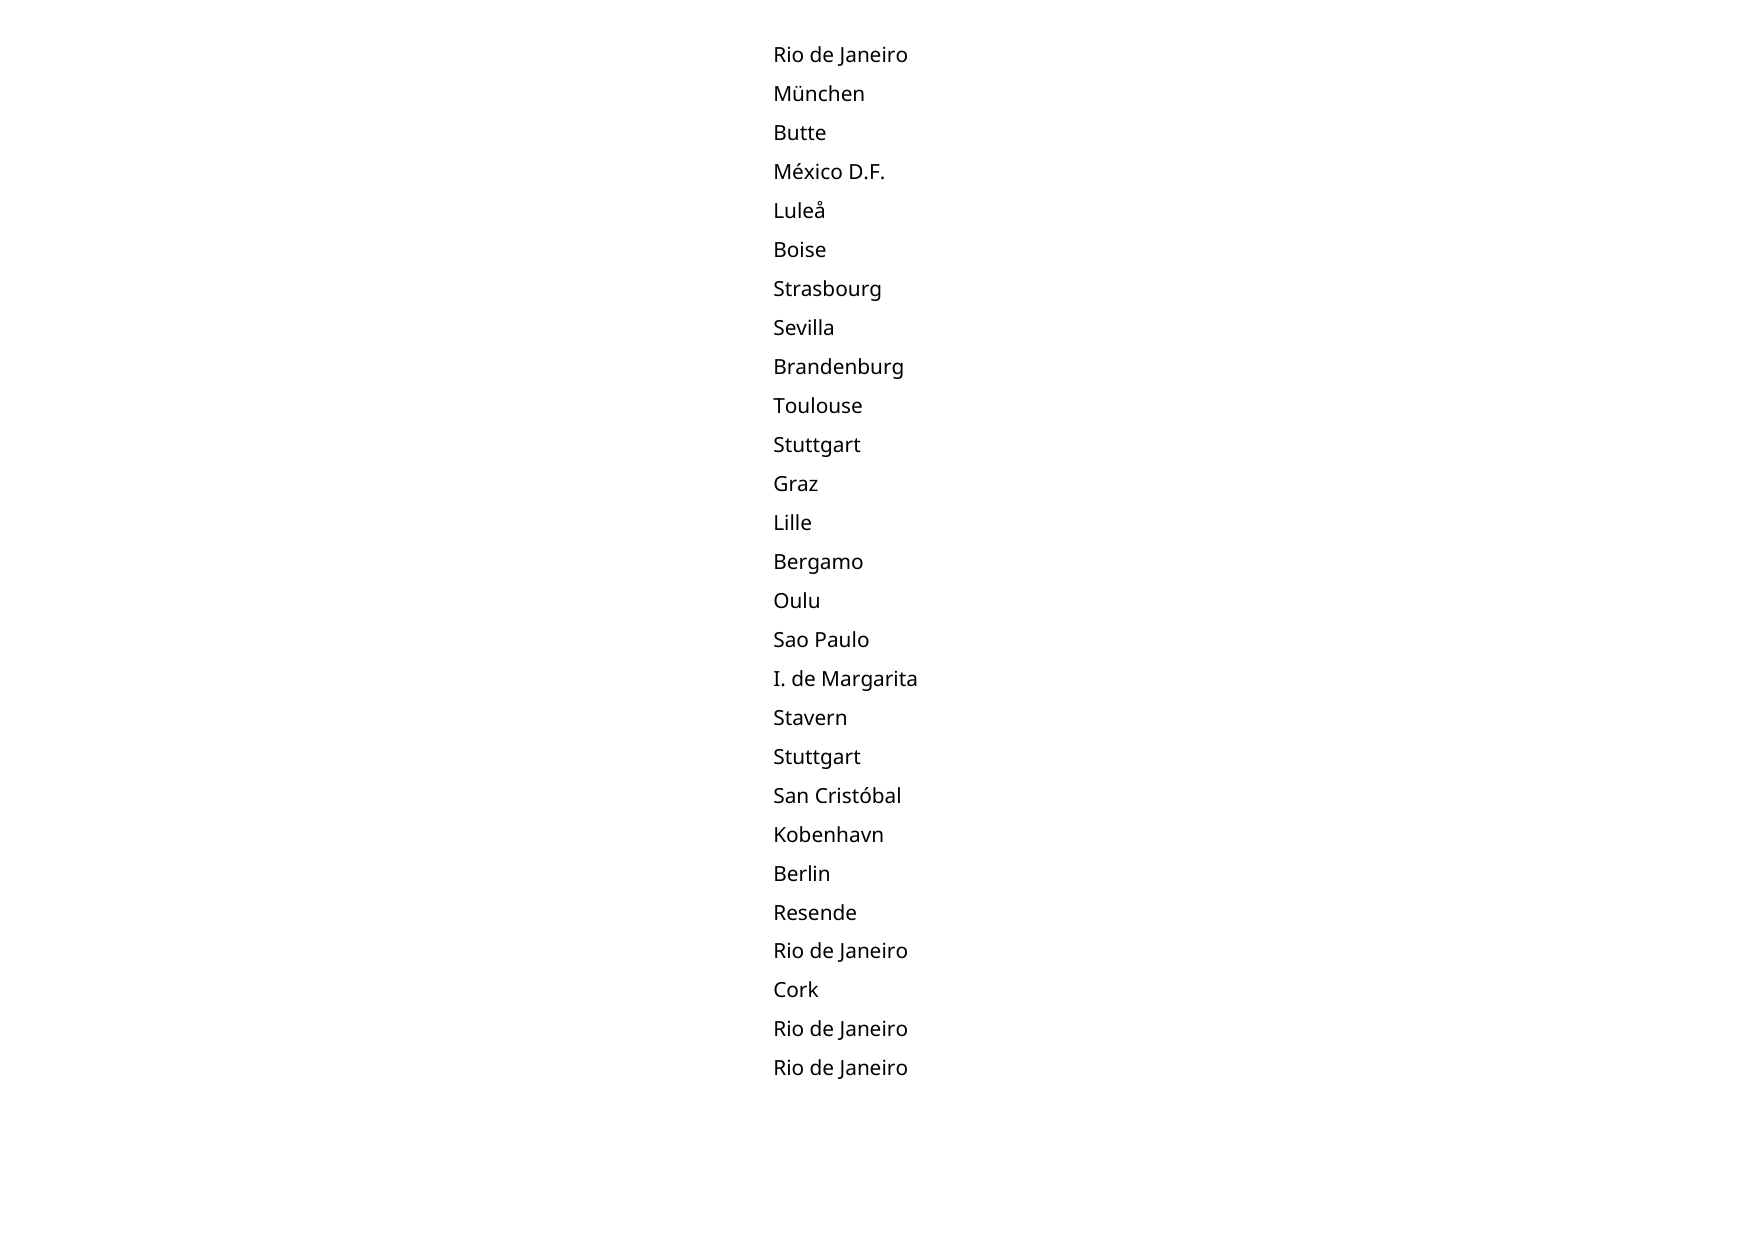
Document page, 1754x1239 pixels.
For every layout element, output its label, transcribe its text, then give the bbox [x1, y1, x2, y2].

table_cell [980, 352, 1753, 382]
table_cell [980, 235, 1753, 265]
table_cell México D.F. [773, 158, 980, 187]
table_cell [980, 41, 1753, 71]
table_header [0, 0, 1753, 41]
table_cell [0, 781, 773, 811]
table_cell [0, 742, 773, 772]
table_cell [0, 196, 773, 226]
table_cell [0, 460, 1753, 469]
table_cell [0, 859, 773, 889]
table_cell [0, 71, 1753, 79]
table_cell [0, 430, 773, 460]
table_cell [0, 655, 1753, 664]
table_cell [0, 616, 1753, 625]
table_cell [0, 382, 1753, 391]
table_cell [0, 274, 773, 304]
table_cell [980, 937, 1753, 967]
table_cell [980, 158, 1753, 187]
table_cell Resende [773, 898, 980, 928]
table_cell [980, 80, 1753, 109]
table_cell [980, 820, 1753, 850]
table_cell [980, 859, 1753, 889]
table_cell [0, 703, 773, 733]
table_cell [980, 313, 1753, 343]
table_cell [980, 469, 1753, 499]
table_cell [0, 391, 773, 421]
table_cell [0, 421, 1753, 430]
table_cell Toulouse [773, 391, 980, 421]
table_cell [0, 538, 1753, 547]
table_cell [980, 664, 1753, 694]
table_cell [0, 304, 1753, 313]
table_cell [980, 703, 1753, 733]
table_cell [0, 508, 773, 538]
table_cell [980, 781, 1753, 811]
table_cell [0, 226, 1753, 235]
table_cell [0, 937, 773, 967]
table_cell Berlin [773, 859, 980, 889]
table_cell [0, 313, 773, 343]
table_cell [0, 235, 773, 265]
table_cell [980, 898, 1753, 928]
table_cell [980, 196, 1753, 226]
table_cell [0, 343, 1753, 352]
table_cell Cork [773, 976, 980, 1006]
table_cell [0, 1006, 1753, 1014]
table_cell [980, 391, 1753, 421]
table_cell [0, 577, 1753, 586]
table_cell Rio de Janeiro [773, 1054, 980, 1083]
table_cell [0, 499, 1753, 508]
table_cell Sevilla [773, 313, 980, 343]
table_cell Rio de Janeiro [773, 1015, 980, 1044]
table_cell [0, 928, 1753, 937]
table_cell Stuttgart [773, 742, 980, 772]
table_cell [0, 664, 773, 694]
table_cell [0, 469, 773, 499]
table_cell Rio de Janeiro [773, 41, 980, 71]
table_cell [0, 110, 1753, 118]
table_cell [0, 265, 1753, 274]
table_cell [0, 1054, 773, 1083]
table_cell [0, 694, 1753, 703]
table_cell Stuttgart [773, 430, 980, 460]
table_cell [0, 188, 1753, 196]
table_cell [0, 352, 773, 382]
table_cell Kobenhavn [773, 820, 980, 850]
table_cell [980, 430, 1753, 460]
table_cell Strasbourg [773, 274, 980, 304]
table_cell [0, 967, 1753, 976]
table_cell [980, 547, 1753, 577]
table_cell [0, 850, 1753, 859]
table_cell Butte [773, 119, 980, 148]
table_cell [0, 733, 1753, 742]
table_cell [0, 41, 773, 71]
table_cell I. de Margarita [773, 664, 980, 694]
table_cell [0, 119, 773, 148]
table_cell [0, 80, 773, 109]
table_cell Graz [773, 469, 980, 499]
table_cell [0, 820, 773, 850]
table_cell Boise [773, 235, 980, 265]
table_cell [980, 119, 1753, 148]
table_cell Luleå [773, 196, 980, 226]
table_cell Bergamo [773, 547, 980, 577]
table_cell [980, 976, 1753, 1006]
table_cell [0, 1045, 1753, 1053]
table_cell [980, 586, 1753, 616]
table_cell [980, 1015, 1753, 1044]
table_cell Brandenburg [773, 352, 980, 382]
table_cell [0, 547, 773, 577]
table_cell Stavern [773, 703, 980, 733]
table_cell [0, 772, 1753, 781]
table_cell [0, 149, 1753, 157]
table_cell [0, 586, 773, 616]
table_cell Lille [773, 508, 980, 538]
table_cell Oulu [773, 586, 980, 616]
table_cell [0, 898, 773, 928]
table_cell [980, 274, 1753, 304]
table_cell [0, 889, 1753, 898]
table_cell Rio de Janeiro [773, 937, 980, 967]
table_cell München [773, 80, 980, 109]
table_cell [980, 1054, 1753, 1083]
table_cell San Cristóbal [773, 781, 980, 811]
table_cell [0, 976, 773, 1006]
table_cell Sao Paulo [773, 625, 980, 655]
table_cell [980, 742, 1753, 772]
table_cell [980, 508, 1753, 538]
table_cell [0, 1015, 773, 1044]
table_cell [980, 625, 1753, 655]
table_cell [0, 811, 1753, 820]
table_cell [0, 625, 773, 655]
table_cell [0, 158, 773, 187]
